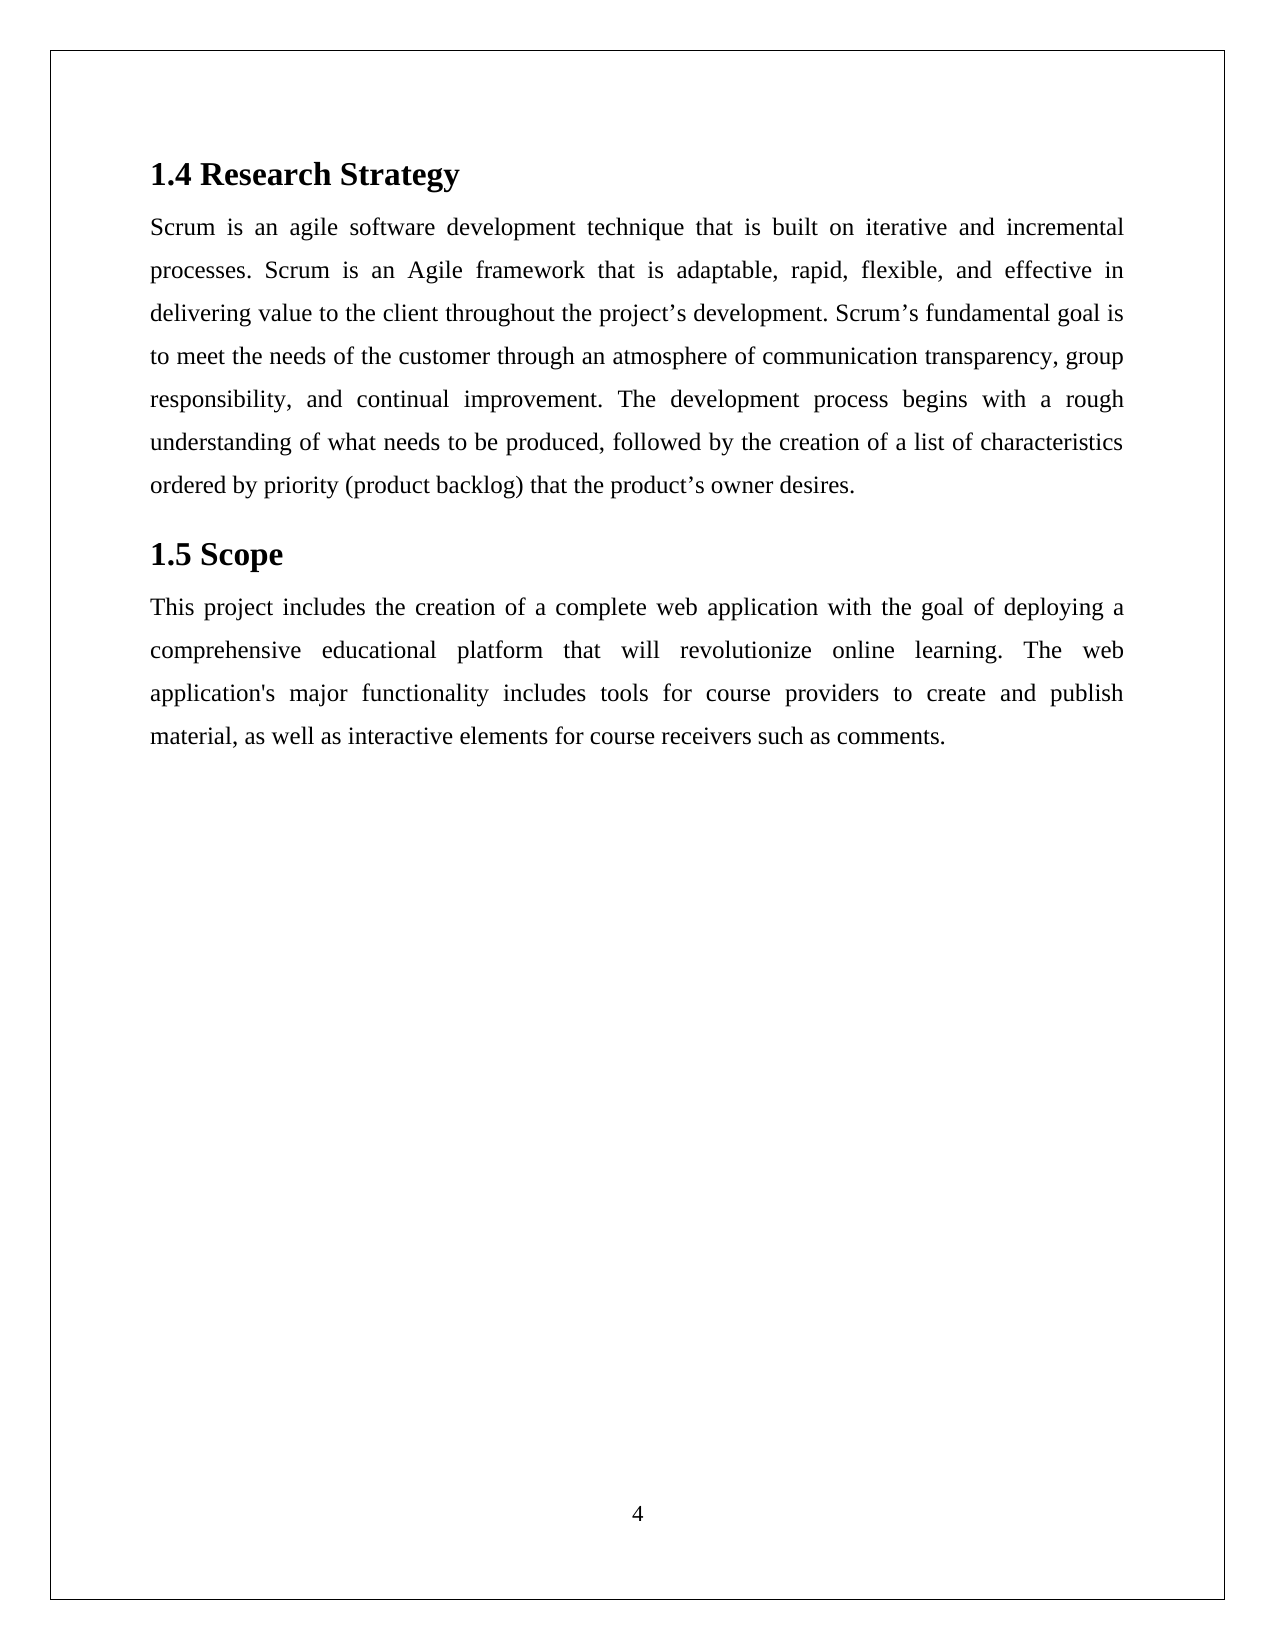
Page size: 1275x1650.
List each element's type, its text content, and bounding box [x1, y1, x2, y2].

text This project includes the creation of a complete web application with the goal of deploying a comprehensive educational platform that will revolutionize online learning. The web application's major functionality includes tools for course providers to create and publish material, as well as interactive elements for course receivers such as comments. [150, 592, 1125, 750]
text Scrum is an agile software development technique that is built on iterative and incremental processes. Scrum is an Agile framework that is adaptable, rapid, flexible, and effective in delivering value to the client throughout the project’s development. Scrum’s fundamental goal is to meet the needs of the customer through an atmosphere of communication transparency, group responsibility, and continual improvement. The development process begins with a rough understanding of what needs to be produced, followed by the creation of a list of characteristics ordered by priority (product backlog) that the product’s owner desires. [150, 212, 1125, 499]
subtitle 1.5 Scope [150, 534, 1125, 573]
subtitle 1.4 Research Strategy [150, 154, 1125, 192]
